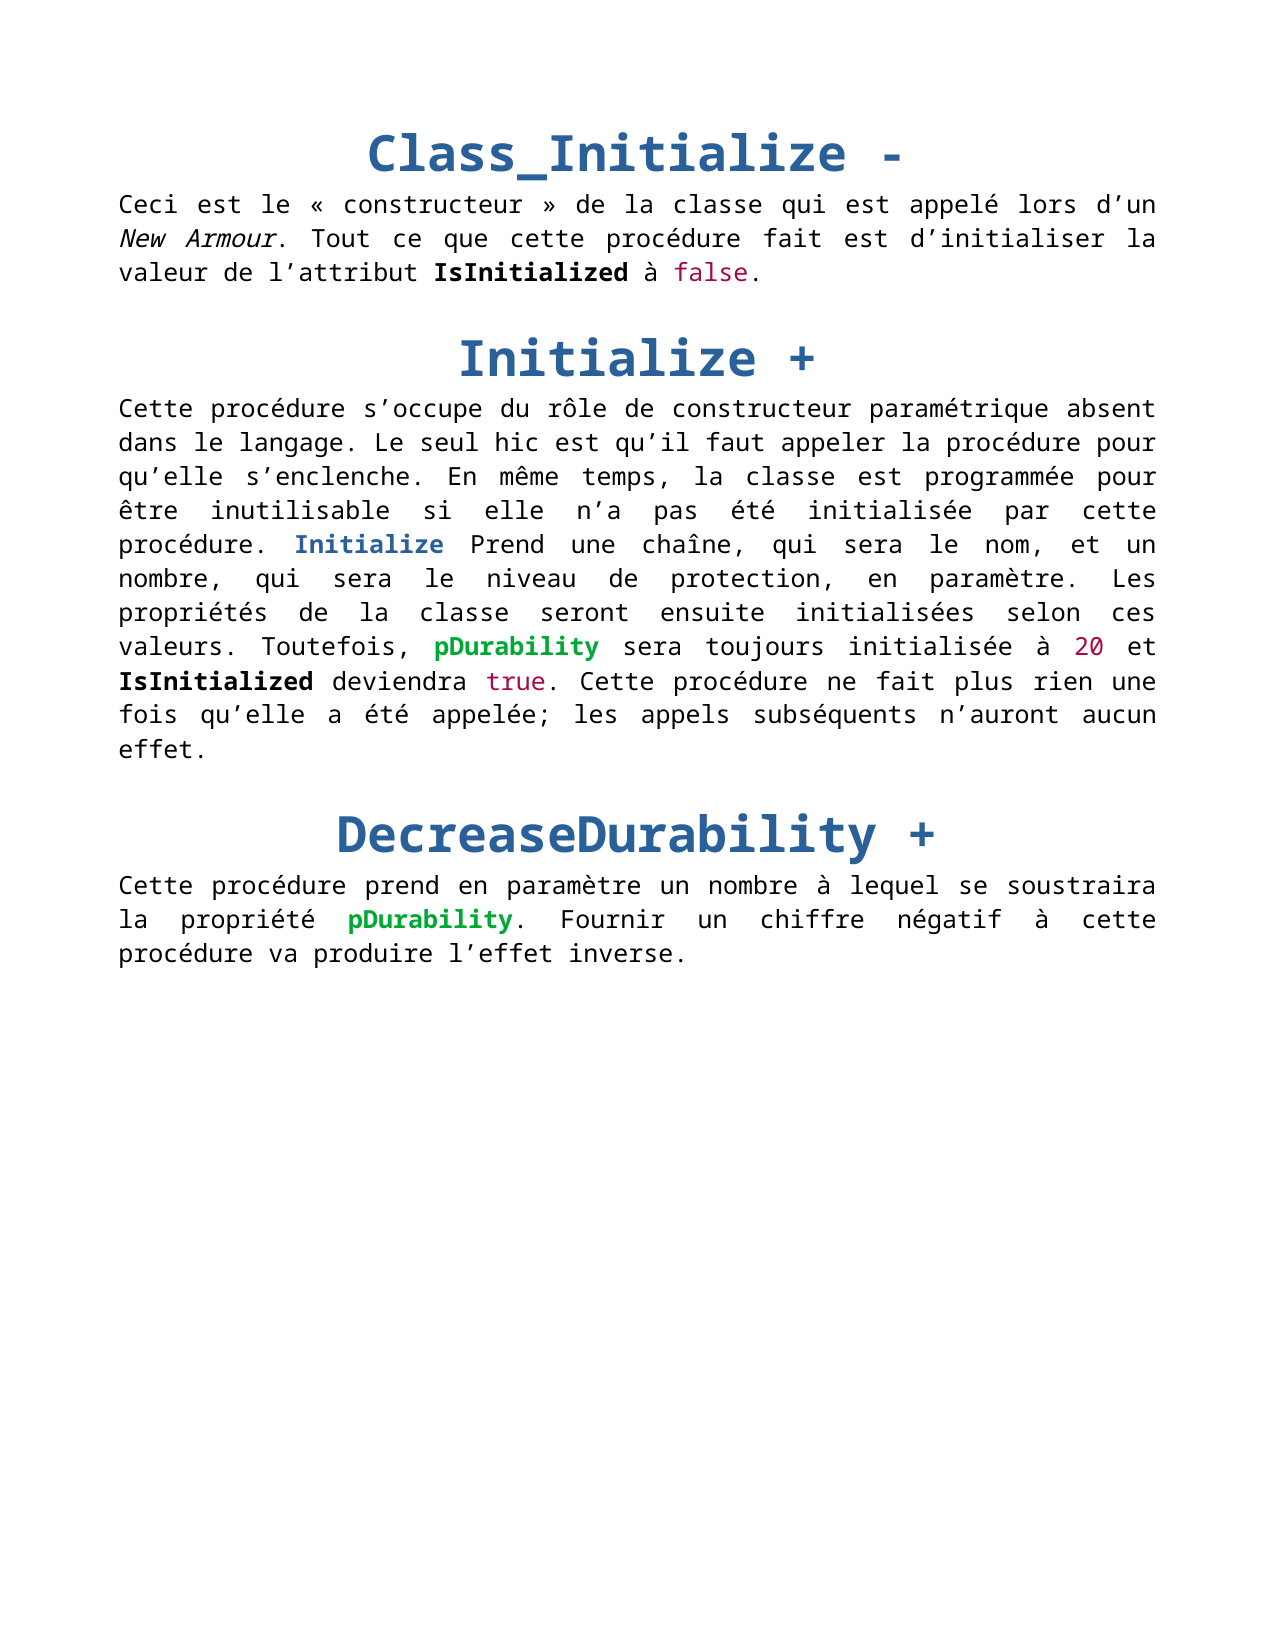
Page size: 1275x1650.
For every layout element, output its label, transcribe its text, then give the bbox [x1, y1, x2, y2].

text Initialize + [118, 322, 1157, 391]
text Ceci est le « constructeur » de la classe qui est appelé lors d’un New Armour. Tout ce que cette procédure fait est d’initialiser la valeur de l’attribut IsInitialized à false. [118, 186, 1157, 288]
text Cette procédure prend en paramètre un nombre à lequel se soustraira la propriété pDurability. Fournir un chiffre négatif à cette procédure va produire l’effet inverse. [118, 867, 1157, 970]
text Cette procédure s’occupe du rôle de constructeur paramétrique absent dans le langage. Le seul hic est qu’il faut appeler la procédure pour qu’elle s’enclenche. En même temps, la classe est programmée pour être inutilisable si elle n’a pas été initialisée par cette procédure. Initialize Prend une chaîne, qui sera le nom, et un nombre, qui sera le niveau de protection, en paramètre. Les propriétés de la classe seront ensuite initialisées selon ces valeurs. Toutefois, pDurability sera toujours initialisée à 20 et IsInitialized deviendra true. Cette procédure ne fait plus rien une fois qu’elle a été appelée; les appels subséquents n’auront aucun effet. [118, 391, 1157, 765]
text DecreaseDurability + [118, 799, 1157, 867]
text Class_Initialize - [118, 118, 1157, 186]
